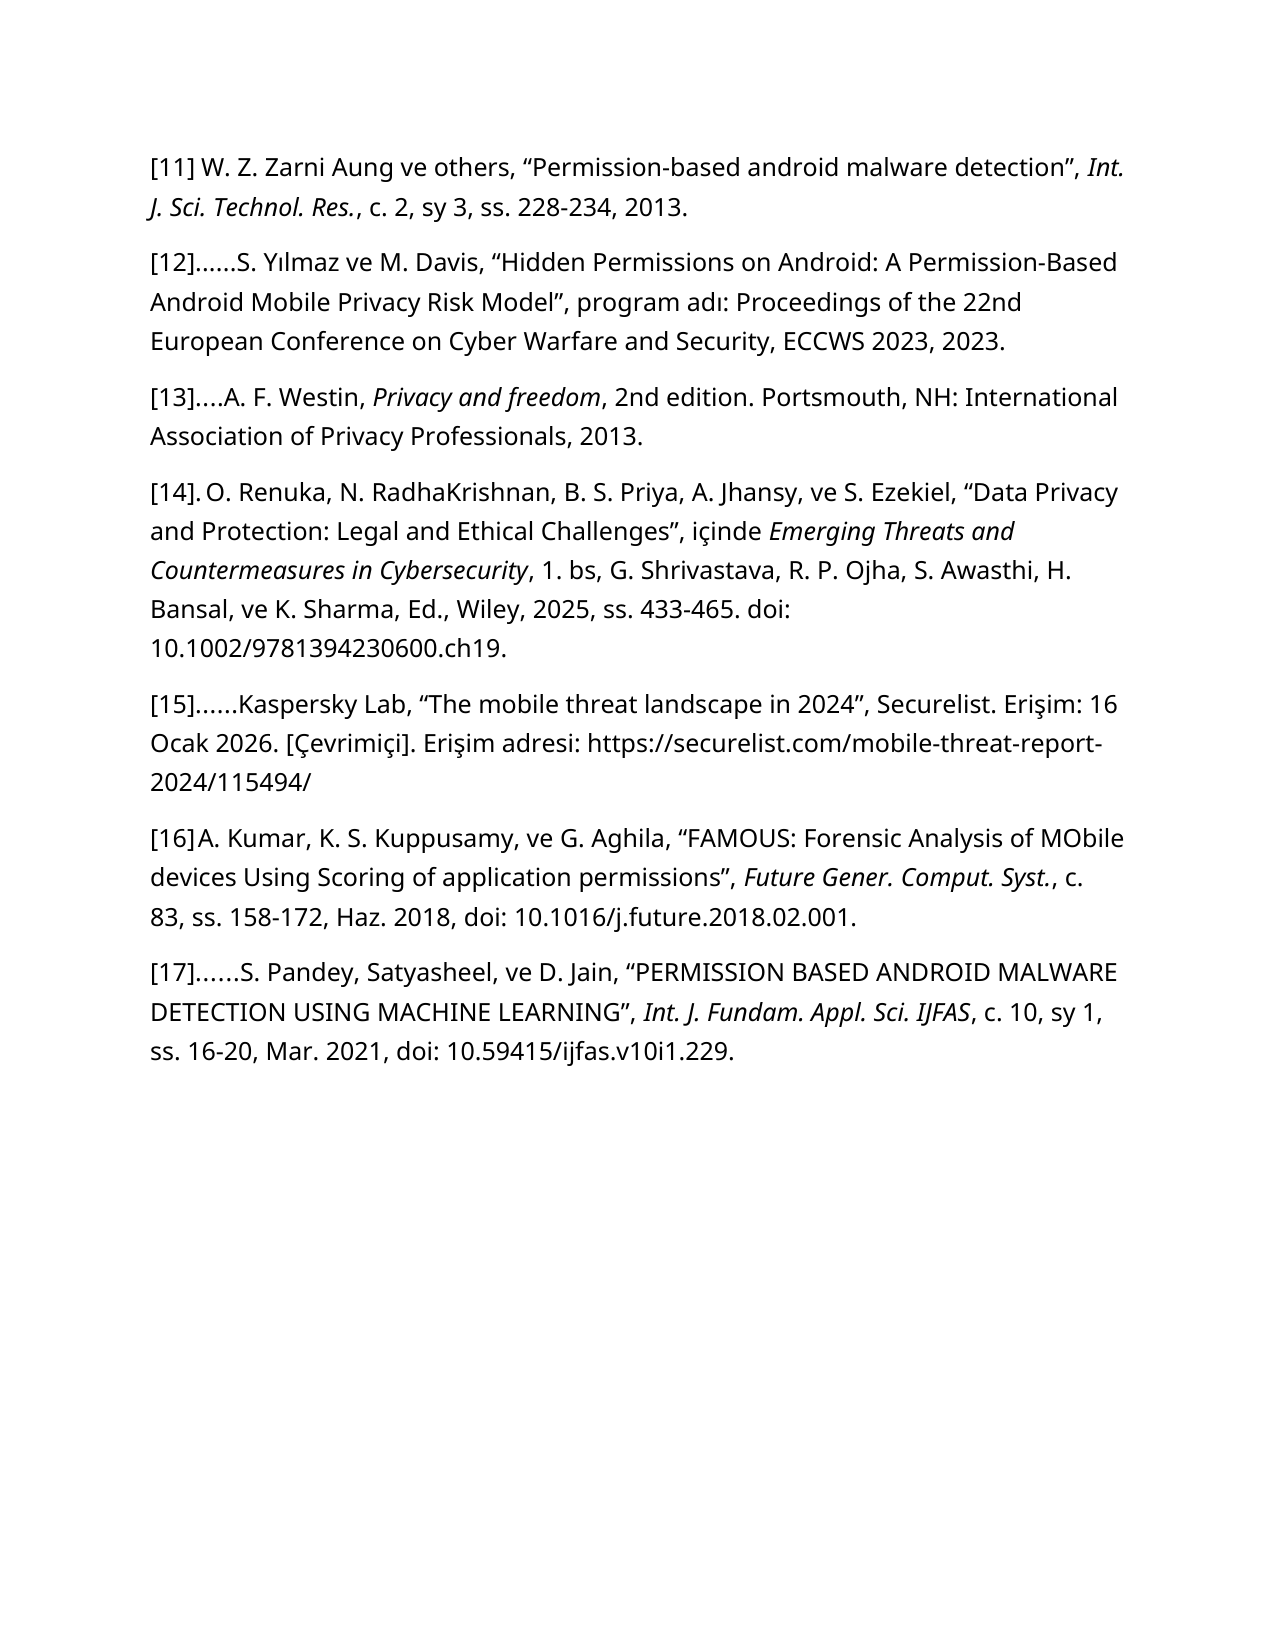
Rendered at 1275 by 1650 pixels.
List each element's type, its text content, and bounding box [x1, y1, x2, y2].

text [16] A. Kumar, K. S. Kuppusamy, ve G. Aghila, “FAMOUS: Forensic Analysis of MObile devices Using Scoring of application permissions”, Future Gener. Comput. Syst., c. 83, ss. 158-172, Haz. 2018, doi: 10.1016/j.future.2018.02.001. [150, 821, 1125, 933]
text [12] S. Yılmaz ve M. Davis, “Hidden Permissions on Android: A Permission-Based Android Mobile Privacy Risk Model”, program adı: Proceedings of the 22nd European Conference on Cyber Warfare and Security, ECCWS 2023, 2023. [150, 245, 1125, 357]
text [15] Kaspersky Lab, “The mobile threat landscape in 2024”, Securelist. Erişim: 16 Ocak 2026. [Çevrimiçi]. Erişim adresi: https://securelist.com/mobile-threat-report-2024/115494/ [150, 687, 1125, 799]
text [14] O. Renuka, N. RadhaKrishnan, B. S. Priya, A. Jhansy, ve S. Ezekiel, “Data Privacy and Protection: Legal and Ethical Challenges”, içinde Emerging Threats and Countermeasures in Cybersecurity, 1. bs, G. Shrivastava, R. P. Ojha, S. Awasthi, H. Bansal, ve K. Sharma, Ed., Wiley, 2025, ss. 433-465. doi: 10.1002/9781394230600.ch19. [150, 474, 1125, 665]
text [17] S. Pandey, Satyasheel, ve D. Jain, “PERMISSION BASED ANDROID MALWARE DETECTION USING MACHINE LEARNING”, Int. J. Fundam. Appl. Sci. IJFAS, c. 10, sy 1, ss. 16-20, Mar. 2021, doi: 10.59415/ijfas.v10i1.229. [150, 955, 1125, 1067]
text [13] A. F. Westin, Privacy and freedom, 2nd edition. Portsmouth, NH: International Association of Privacy Professionals, 2013. [150, 379, 1125, 452]
text [11] W. Z. Zarni Aung ve others, “Permission-based android malware detection”, Int. J. Sci. Technol. Res., c. 2, sy 3, ss. 228-234, 2013. [150, 150, 1125, 223]
